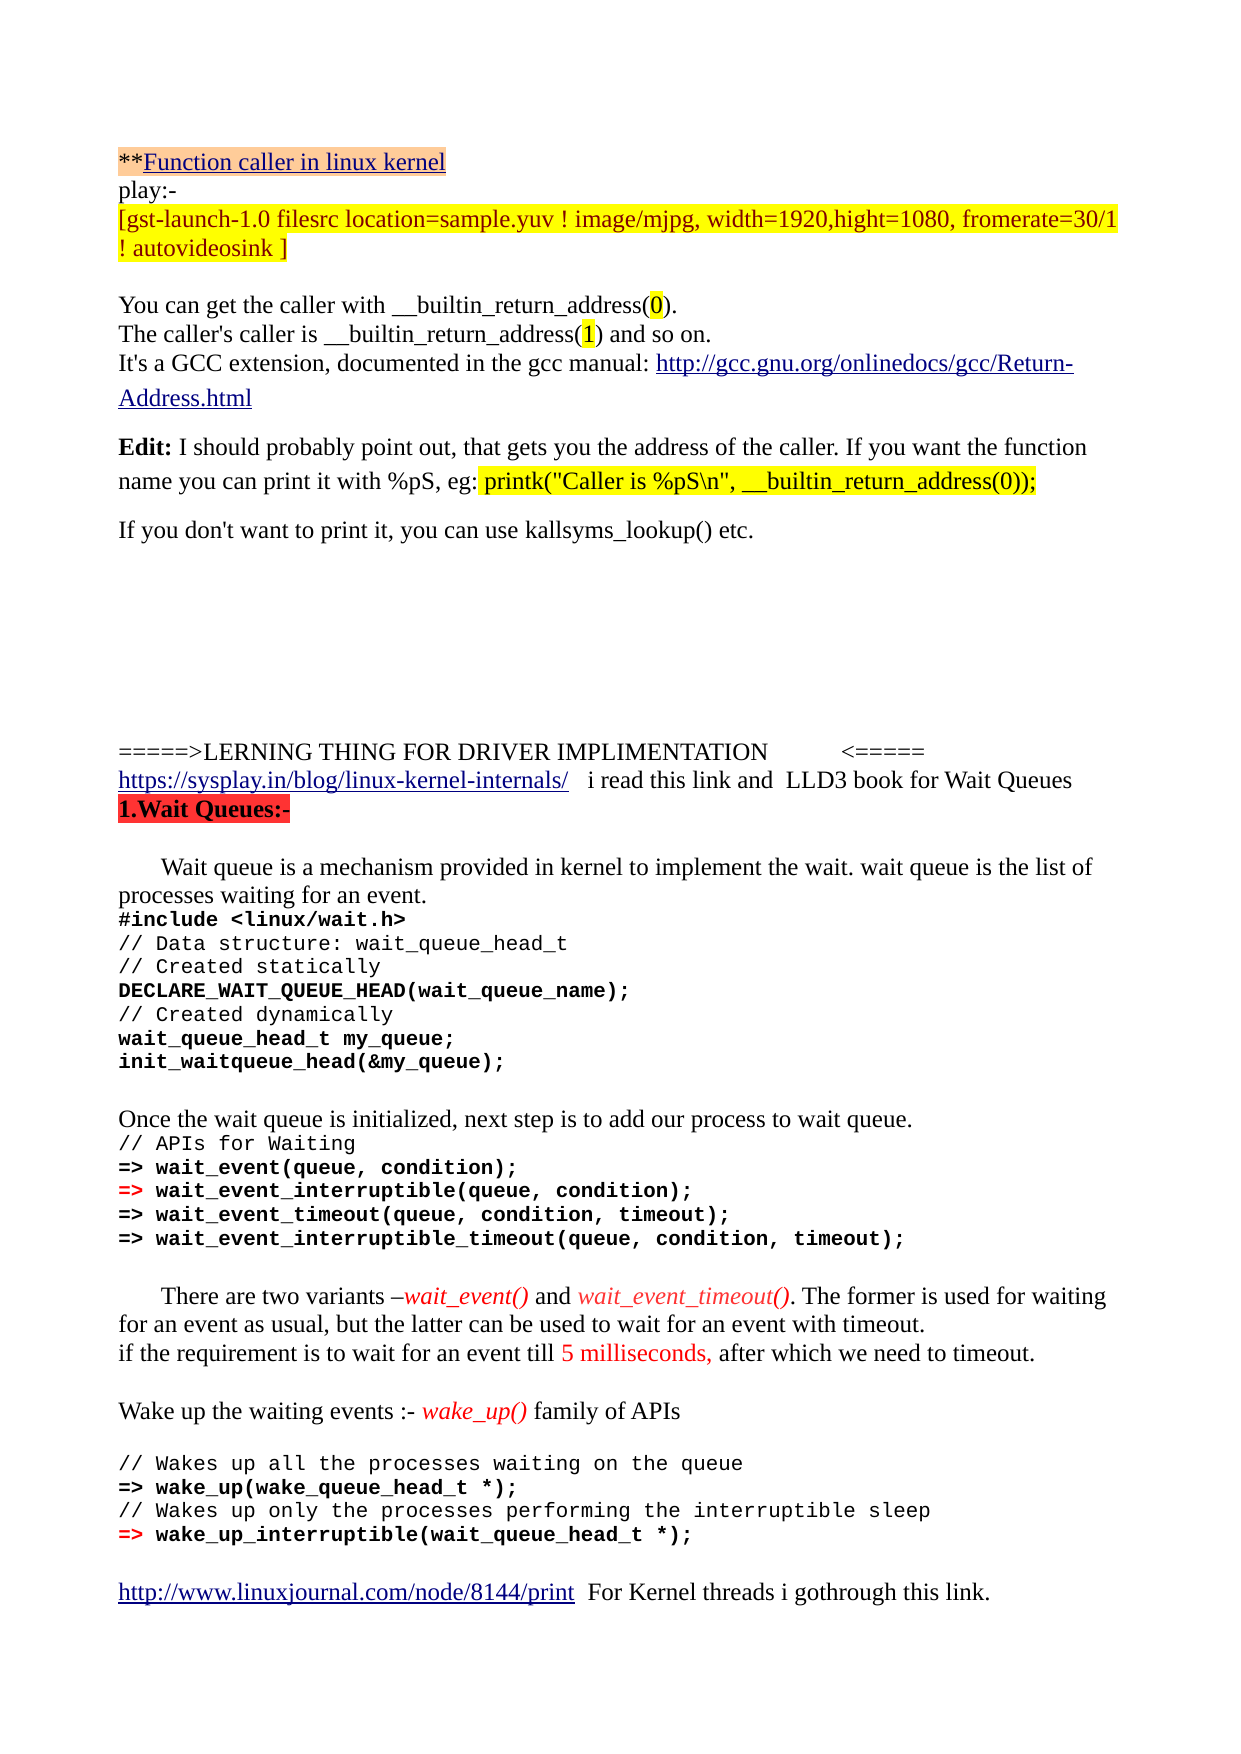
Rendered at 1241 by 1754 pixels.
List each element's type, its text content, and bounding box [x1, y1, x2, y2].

text => wait_event_interruptible(queue, condition); [118, 1180, 1122, 1204]
text // Created statically [118, 957, 1122, 980]
text if the requirement is to wait for an event till 5 milliseconds, after which we need to timeout. [118, 1338, 1122, 1367]
text Wait queue is a mechanism provided in kernel to implement the wait. wait queue is the list of processes waiting for an event. [118, 852, 1122, 909]
text // APIs for Waiting [118, 1133, 1122, 1157]
text It's a GCC extension, documented in the gcc manual: http://gcc.gnu.org/onlinedocs/gcc/Return-Address.html [118, 348, 1122, 411]
text If you don't want to print it, you can use kallsyms_lookup() etc. [118, 515, 1122, 544]
text **Function caller in linux kernel [118, 147, 1122, 176]
text // Wakes up all the processes waiting on the queue [118, 1453, 1122, 1477]
text => wait_event(queue, condition); [118, 1157, 1122, 1180]
text play:- [118, 176, 1122, 204]
text Once the wait queue is initialized, next step is to add our process to wait queue. [118, 1104, 1122, 1133]
text wait_queue_head_t my_queue; [118, 1027, 1122, 1051]
text You can get the caller with __builtin_return_address(0). [118, 291, 1122, 319]
text // Wakes up only the processes performing the interruptible sleep [118, 1501, 1122, 1524]
text => wake_up(wake_queue_head_t *); [118, 1477, 1122, 1501]
text // Created dynamically [118, 1004, 1122, 1027]
text #include <linux/wait.h> [118, 909, 1122, 933]
text [gst-launch-1.0 filesrc location=sample.yuv ! image/mjpg, width=1920,hight=1080, fromerate=30/1 ! autovideosink ] [118, 204, 1122, 262]
text https://sysplay.in/blog/linux-kernel-internals/ i read this link and LLD3 book for Wait Queues [118, 766, 1122, 794]
text => wait_event_timeout(queue, condition, timeout); [118, 1204, 1122, 1228]
text Edit: I should probably point out, that gets you the address of the caller. If you want the function name you can print it with %pS, eg: printk("Caller is %pS\n", __builtin_return_address(0)); [118, 432, 1122, 495]
text 1.Wait Queues:- [118, 794, 1122, 823]
text => wait_event_interruptible_timeout(queue, condition, timeout); [118, 1228, 1122, 1251]
text => wake_up_interruptible(wait_queue_head_t *); [118, 1524, 1122, 1548]
text init_waitqueue_head(&my_queue); [118, 1051, 1122, 1075]
text =====> LERNING THING FOR DRIVER IMPLIMENTATION <===== [118, 737, 1122, 766]
text Wake up the waiting events :- wake_up() family of APIs [118, 1396, 1122, 1424]
text http://www.linuxjournal.com/node/8144/print For Kernel threads i gothrough this link. [118, 1577, 1122, 1606]
text There are two variants –wait_event() and wait_event_timeout(). The former is used for waiting for an event as usual, but the latter can be used to wait for an event with timeout. [118, 1281, 1122, 1338]
text DECLARE_WAIT_QUEUE_HEAD(wait_queue_name); [118, 980, 1122, 1004]
text // Data structure: wait_queue_head_t [118, 933, 1122, 957]
text The caller's caller is __builtin_return_address(1) and so on. [118, 319, 1122, 348]
